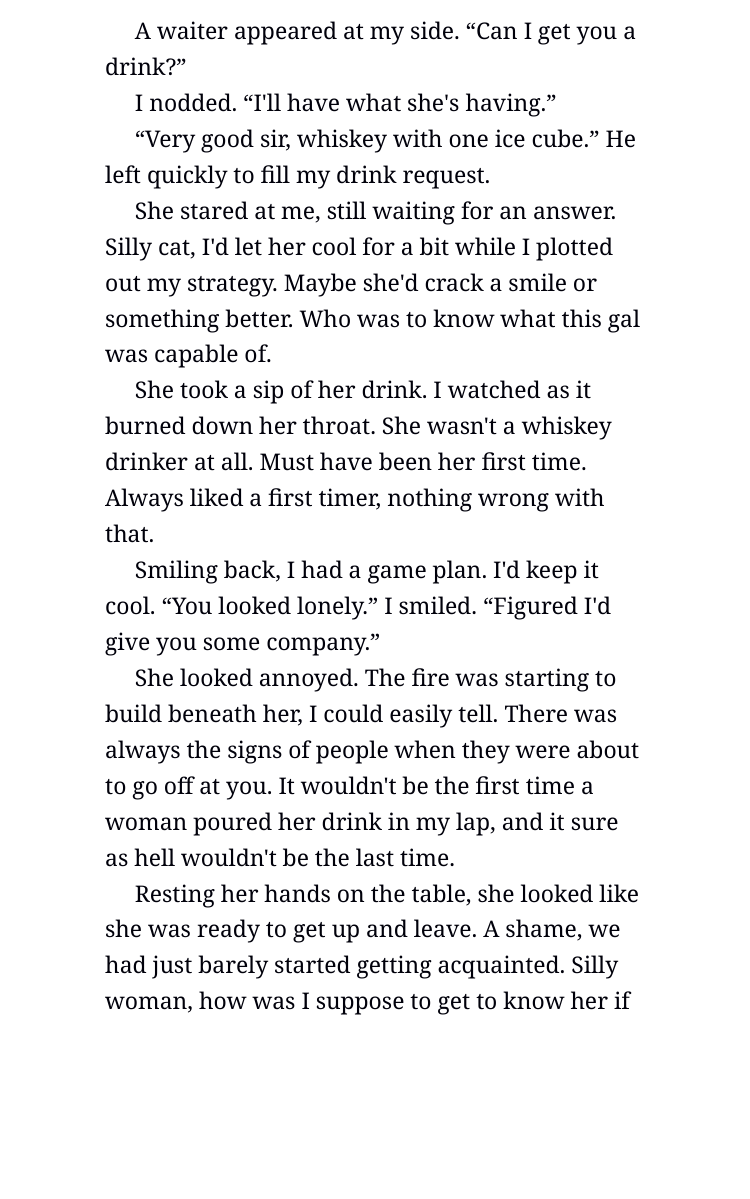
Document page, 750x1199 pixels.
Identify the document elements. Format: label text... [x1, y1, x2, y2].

text She looked annoyed. The fire was starting to build beneath her, I could easily tell. There was always the signs of people when they were about to go off at you. It wouldn't be the first time a woman poured her drink in my lap, and it sure as hell wouldn't be the last time. [105, 662, 645, 873]
text She stared at me, still waiting for an answer. Silly cat, I'd let her cool for a bit while I plotted out my strategy. Maybe she'd crack a smile or something better. Who was to know what this gal was capable of. [105, 195, 645, 370]
text A waiter appeared at my side. “Can I get you a drink?” [105, 15, 645, 82]
text She took a sip of her drink. I watched as it burned down her throat. She wasn't a whiskey drinker at all. Must have been her first time. Always liked a first timer, nothing wrong with that. [105, 374, 645, 549]
text “Very good sir, whiskey with one ice cube.” He left quickly to fill my drink request. [105, 123, 645, 190]
text Resting her hands on the table, she looked like she was ready to get up and leave. A shame, we had just barely started getting acquainted. Silly woman, how was I suppose to get to know her if [105, 877, 645, 1017]
text I nodded. “I'll have what she's having.” [105, 87, 645, 118]
text Smiling back, I had a game plan. I'd keep it cool. “You looked lonely.” I smiled. “Figured I'd give you some company.” [105, 554, 645, 657]
